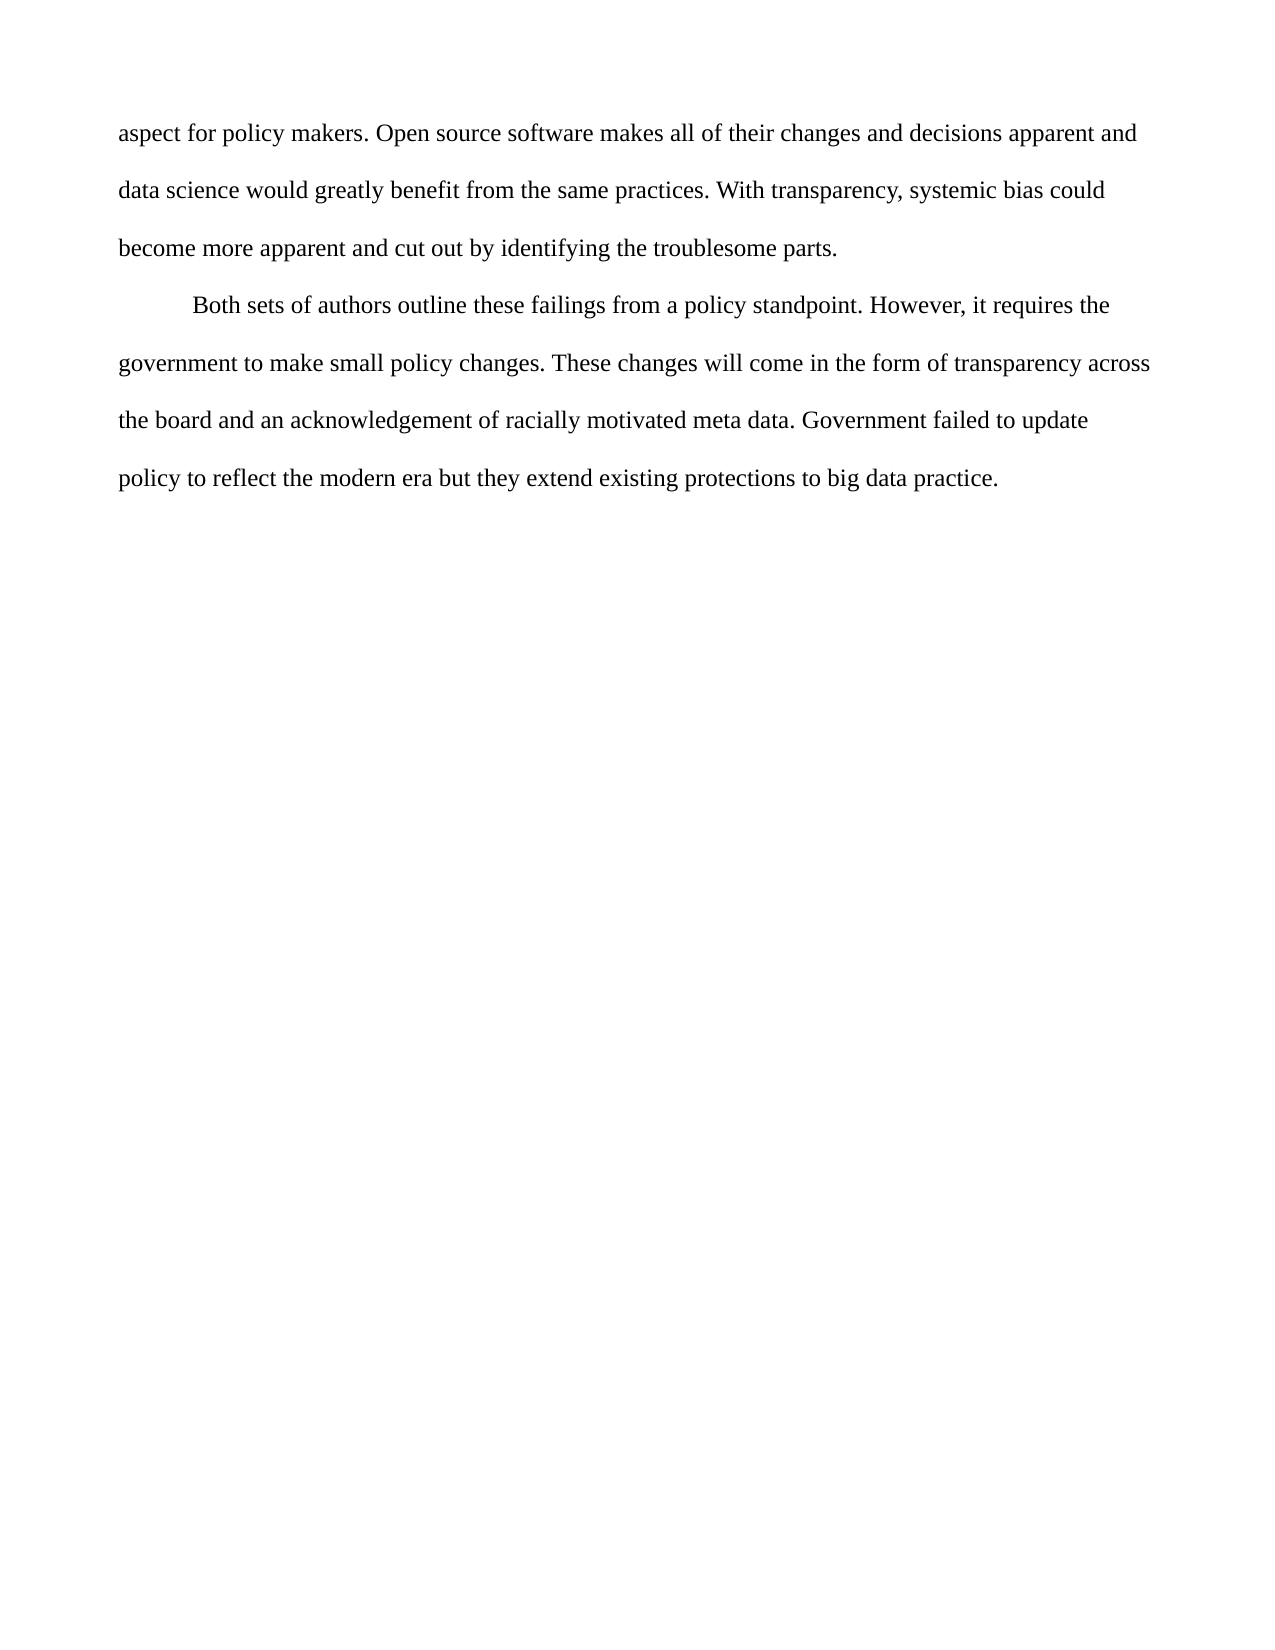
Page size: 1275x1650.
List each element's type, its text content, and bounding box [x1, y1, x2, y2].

text Both sets of authors outline these failings from a policy standpoint. However, it requires the government to make small policy changes. These changes will come in the form of transparency across the board and an acknowledgement of racially motivated meta data. Government failed to update policy to reflect the modern era but they extend existing protections to big data practice. [118, 291, 1157, 492]
text aspect for policy makers. Open source software makes all of their changes and decisions apparent and data science would greatly benefit from the same practices. With transparency, systemic bias could become more apparent and cut out by identifying the troublesome parts. [118, 118, 1157, 262]
